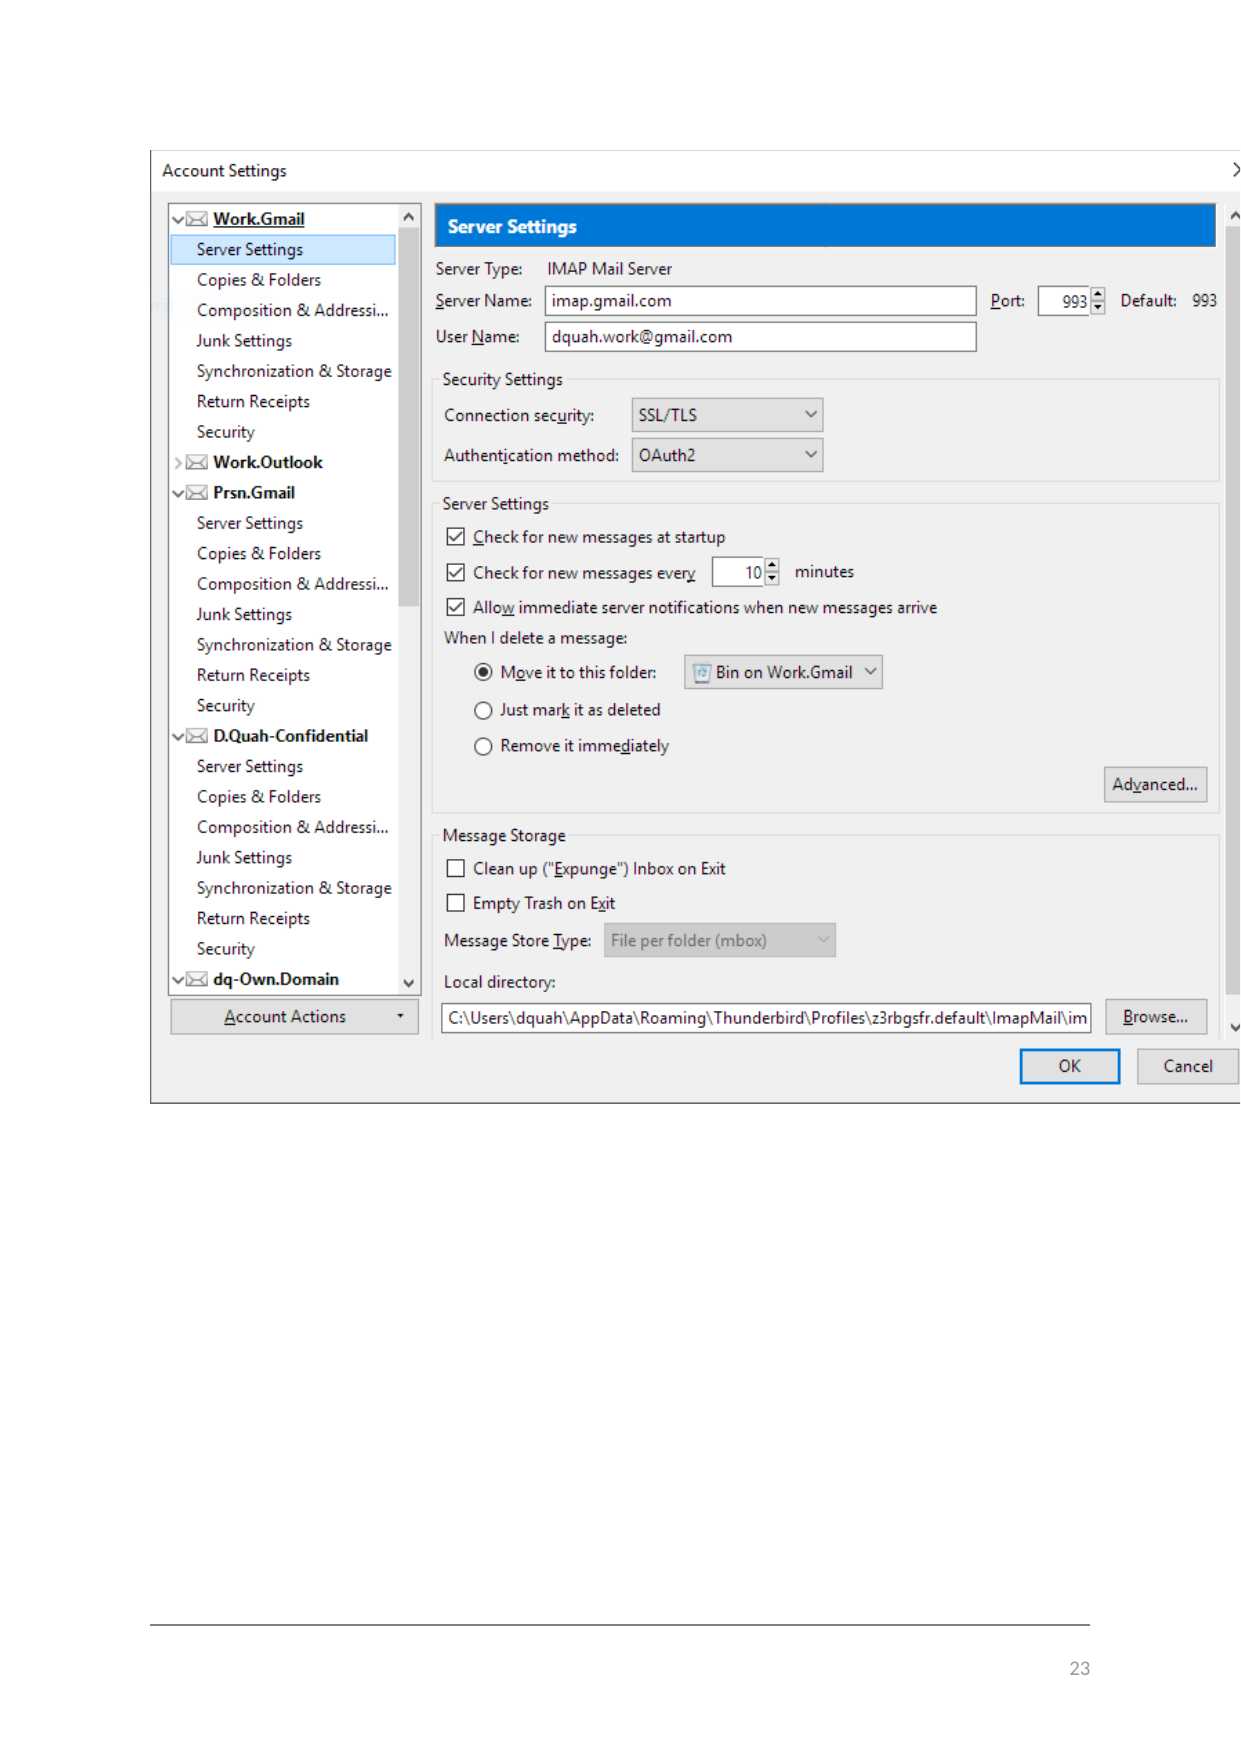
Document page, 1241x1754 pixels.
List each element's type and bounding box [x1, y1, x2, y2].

picture [150, 150, 1241, 1104]
